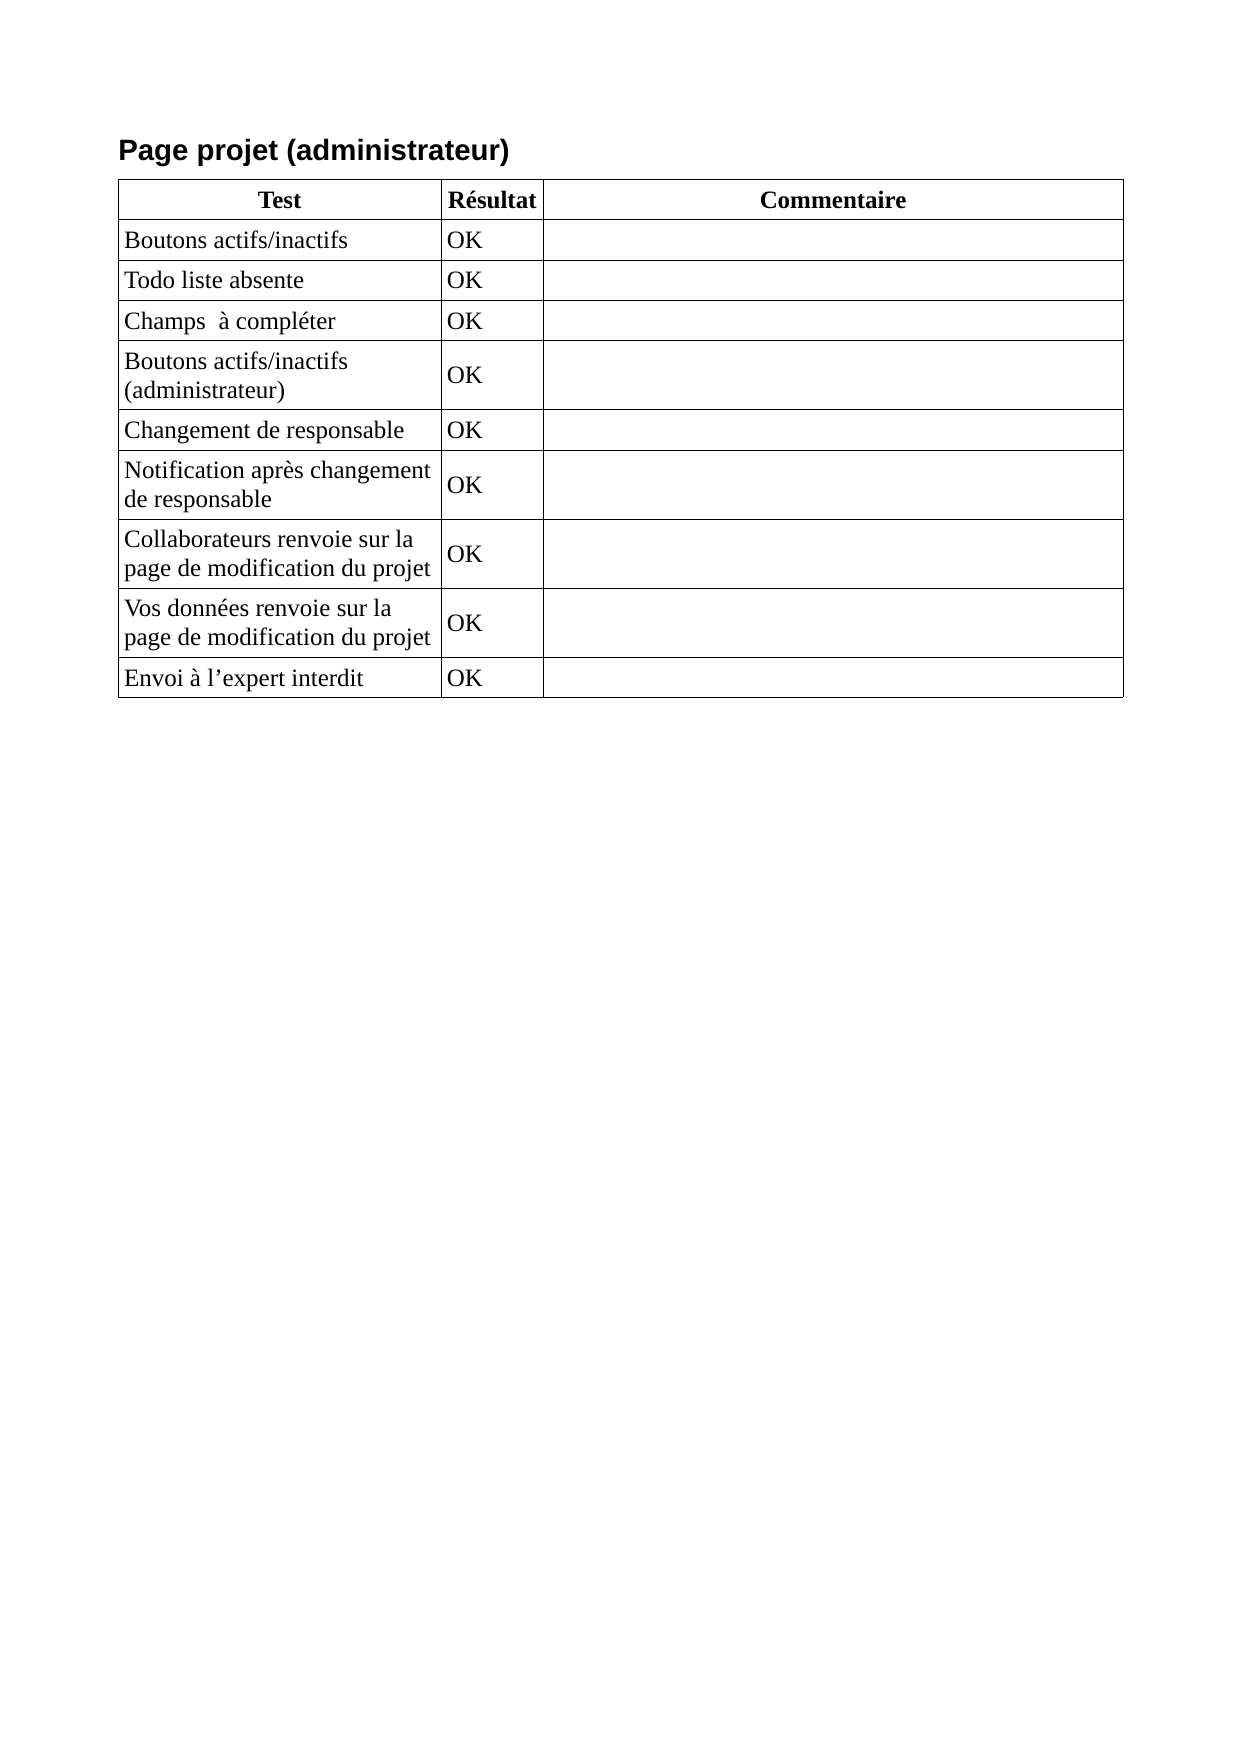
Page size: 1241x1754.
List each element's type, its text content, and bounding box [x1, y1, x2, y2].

table_cell Changement de responsable [119, 410, 441, 449]
table_cell [544, 341, 1123, 409]
table_cell [544, 410, 1123, 449]
table_cell [544, 261, 1123, 300]
table_cell [544, 658, 1123, 697]
table_cell Notification après changement de responsable [119, 451, 441, 519]
table_cell [544, 589, 1123, 657]
table_cell OK [442, 451, 543, 519]
table_cell OK [442, 658, 543, 697]
table_cell OK [442, 410, 543, 449]
table_cell OK [442, 589, 543, 657]
table_cell Collaborateurs renvoie sur la page de modification du projet [119, 520, 441, 588]
table_cell [544, 520, 1123, 588]
table_cell OK [442, 341, 543, 409]
table_cell [544, 220, 1123, 259]
table_cell [544, 301, 1123, 340]
table_cell OK [442, 261, 543, 300]
table_cell Vos données renvoie sur la page de modification du projet [119, 589, 441, 657]
table_header Test [119, 180, 441, 219]
table_cell OK [442, 520, 543, 588]
table_cell OK [442, 220, 543, 259]
table_cell Todo liste absente [119, 261, 441, 300]
table_header Commentaire [544, 180, 1123, 219]
table_cell [544, 451, 1123, 519]
table_cell Boutons actifs/inactifs (administrateur) [119, 341, 441, 409]
table_cell Champs à compléter [119, 301, 441, 340]
table_cell Boutons actifs/inactifs [119, 220, 441, 259]
table_cell Envoi à l’expert interdit [119, 658, 441, 697]
table_cell OK [442, 301, 543, 340]
subtitle Page projet (administrateur) [118, 133, 1122, 166]
table_header Résultat [442, 180, 543, 219]
